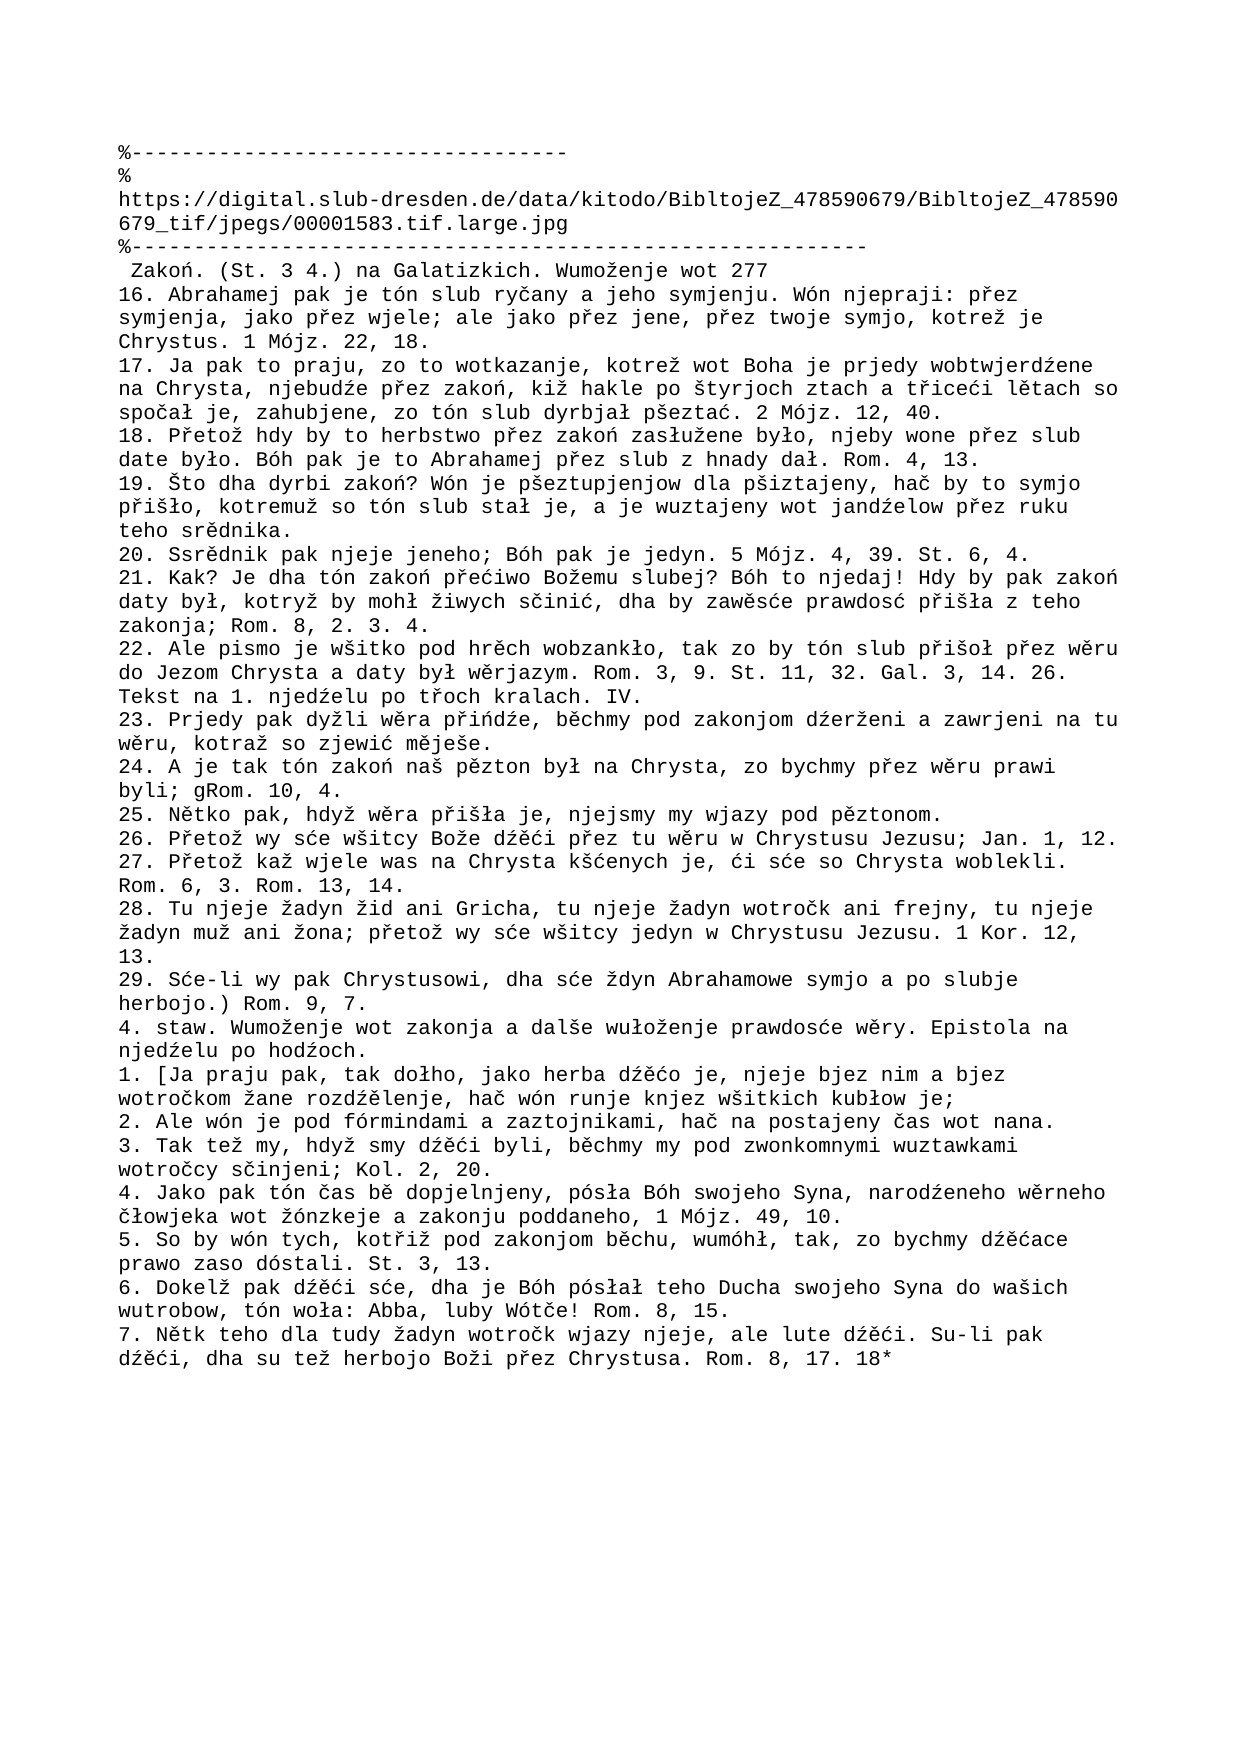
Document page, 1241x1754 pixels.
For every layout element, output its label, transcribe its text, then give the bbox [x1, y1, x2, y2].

text 20. Ssrědnik pak njeje jeneho; Bóh pak je jedyn. 5 Mójz. 4, 39. St. 6, 4. [118, 544, 1122, 567]
text %----------------------------------------------------------- [118, 236, 1122, 260]
text 4. Jako pak tón čas bě dopjelnjeny, pósła Bóh swojeho Syna, narodźeneho wěrneho čłowjeka wot žónzkeje a zakonju poddaneho, 1 Mójz. 49, 10. [118, 1182, 1122, 1229]
text 6. Dokelž pak dźěći sće, dha je Bóh pósłał teho Ducha swojeho Syna do wašich wutrobow, tón woła: Abba, luby Wótče! Rom. 8, 15. [118, 1277, 1122, 1324]
text 18. Přetož hdy by to herbstwo přez zakoń zasłužene było, njeby wone přez slub date było. Bóh pak je to Abrahamej přez slub z hnady dał. Rom. 4, 13. [118, 426, 1122, 473]
text Zakoń. (St. 3 4.) na Galatizkich. Wumoženje wot 277 [118, 260, 1122, 284]
text 4. staw. Wumoženje wot zakonja a dalše wułoženje prawdosće wěry. Epistola na njedźelu po hodźoch. [118, 1017, 1122, 1064]
text 19. Što dha dyrbi zakoń? Wón je pšeztupjenjow dla pšiztajeny, hač by to symjo přišło, kotremuž so tón slub stał je, a je wuztajeny wot jandźelow přez ruku teho srědnika. [118, 473, 1122, 544]
text 21. Kak? Je dha tón zakoń přećiwo Božemu slubej? Bóh to njedaj! Hdy by pak zakoń daty był, kotryž by mohł žiwych sčinić, dha by zawěsće prawdosć přišła z teho zakonja; Rom. 8, 2. 3. 4. [118, 567, 1122, 638]
text 28. Tu njeje žadyn žid ani Gricha, tu njeje žadyn wotročk ani frejny, tu njeje žadyn muž ani žona; přetož wy sće wšitcy jedyn w Chrystusu Jezusu. 1 Kor. 12, 13. [118, 898, 1122, 969]
text 25. Nětko pak, hdyž wěra přišła je, njejsmy my wjazy pod pěztonom. [118, 804, 1122, 827]
text %----------------------------------- [118, 142, 1122, 165]
text 26. Přetož wy sće wšitcy Bože dźěći přez tu wěru w Chrystusu Jezusu; Jan. 1, 12. [118, 827, 1122, 851]
text 7. Nětk teho dla tudy žadyn wotročk wjazy njeje, ale lute dźěći. Su-li pak dźěći, dha su tež herbojo Boži přez Chrystusa. Rom. 8, 17. 18* [118, 1324, 1122, 1371]
text 3. Tak tež my, hdyž smy dźěći byli, běchmy my pod zwonkomnymi wuztawkami wotročcy sčinjeni; Kol. 2, 20. [118, 1135, 1122, 1182]
text 23. Prjedy pak dyžli wěra přińdźe, běchmy pod zakonjom dźerženi a zawrjeni na tu wěru, kotraž so zjewić měješe. [118, 709, 1122, 757]
text 22. Ale pismo je wšitko pod hrěch wobzankło, tak zo by tón slub přišoł přez wěru do Jezom Chrysta a daty był wěrjazym. Rom. 3, 9. St. 11, 32. Gal. 3, 14. 26. Tekst na 1. njedźelu po třoch kralach. IV. [118, 638, 1122, 709]
text % https://digital.slub-dresden.de/data/kitodo/BibltojeZ_478590679/BibltojeZ_478590679_tif/jpegs/00001583.tif.large.jpg [118, 165, 1122, 236]
text 2. Ale wón je pod fórmindami a zaztojnikami, hač na postajeny čas wot nana. [118, 1111, 1122, 1135]
text 1. [Ja praju pak, tak dołho, jako herba dźěćo je, njeje bjez nim a bjez wotročkom žane rozdźělenje, hač wón runje knjez wšitkich kubłow je; [118, 1064, 1122, 1111]
text 5. So by wón tych, kotřiž pod zakonjom běchu, wumóhł, tak, zo bychmy dźěćace prawo zaso dóstali. St. 3, 13. [118, 1229, 1122, 1277]
text 29. Sće-li wy pak Chrystusowi, dha sće ždyn Abrahamowe symjo a po slubje herbojo.) Rom. 9, 7. [118, 969, 1122, 1017]
text 17. Ja pak to praju, zo to wotkazanje, kotrež wot Boha je prjedy wobtwjerdźene na Chrysta, njebudźe přez zakoń, kiž hakle po štyrjoch ztach a třiceći lětach so spočał je, zahubjene, zo tón slub dyrbjał pšeztać. 2 Mójz. 12, 40. [118, 354, 1122, 426]
text 16. Abrahamej pak je tón slub ryčany a jeho symjenju. Wón njepraji: přez symjenja, jako přez wjele; ale jako přez jene, přez twoje symjo, kotrež je Chrystus. 1 Mójz. 22, 18. [118, 284, 1122, 354]
text 27. Přetož kaž wjele was na Chrysta kšćenych je, ći sće so Chrysta woblekli. Rom. 6, 3. Rom. 13, 14. [118, 851, 1122, 898]
text 24. A je tak tón zakoń naš pězton był na Chrysta, zo bychmy přez wěru prawi byli; gRom. 10, 4. [118, 757, 1122, 804]
